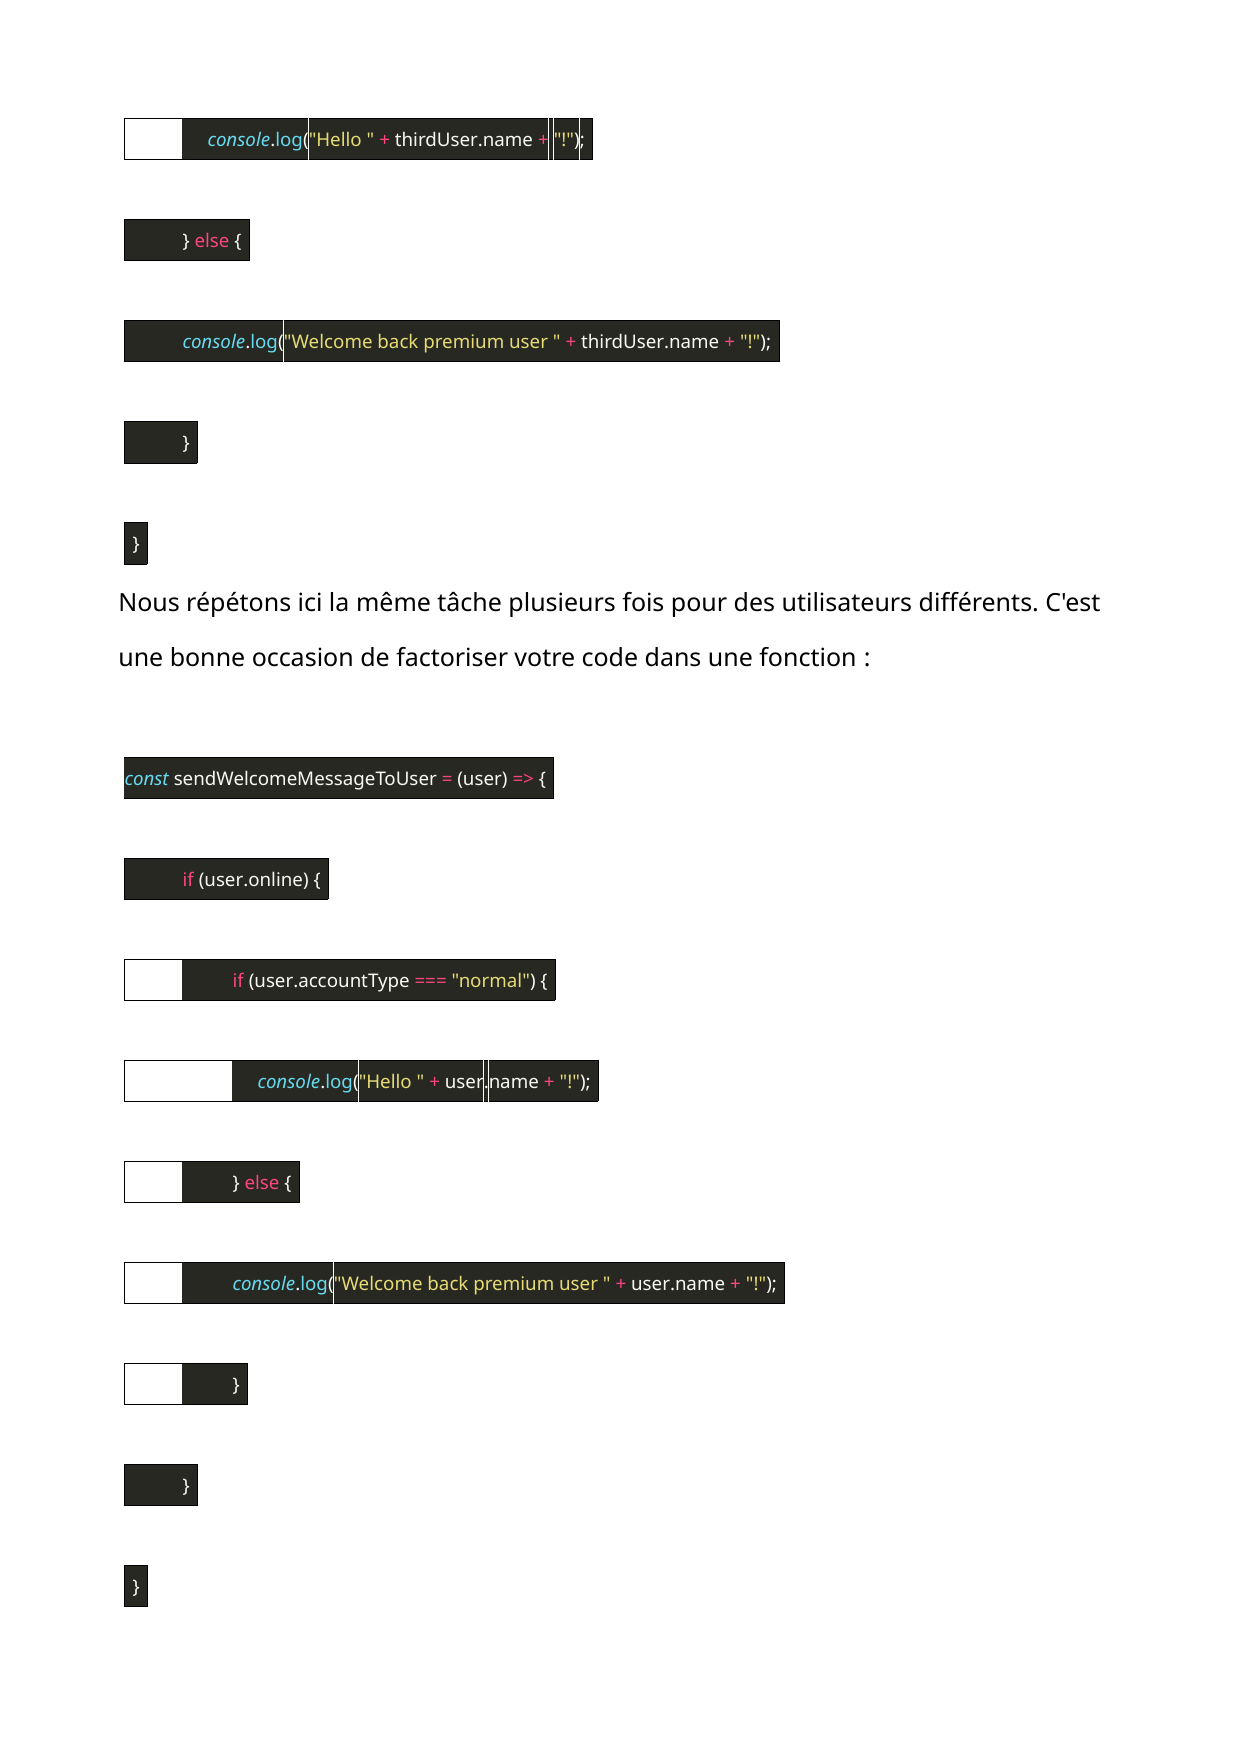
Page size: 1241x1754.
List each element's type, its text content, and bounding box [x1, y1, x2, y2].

text } [125, 1566, 147, 1606]
text Nous répétons ici la même tâche plusieurs fois pour des utilisateurs différents. C'est une bonne occasion de factoriser votre code dans une fonction : [118, 584, 1122, 673]
text [785, 1262, 1111, 1303]
text } else { [125, 1162, 299, 1202]
text [148, 1565, 1111, 1607]
text console.log("Welcome back premium user " + thirdUser.name + "!"); [125, 321, 779, 361]
text [198, 1464, 1111, 1506]
text } [125, 1364, 247, 1404]
text if (user.online) { [125, 859, 328, 899]
text [593, 118, 1111, 159]
text const sendWelcomeMessageToUser = (user) => { [124, 758, 553, 798]
text console.log("Hello " + user.name + "!"); [125, 1061, 598, 1101]
text [248, 1363, 1111, 1404]
text [198, 421, 1111, 463]
text [554, 757, 1111, 798]
text } [125, 1465, 197, 1505]
text } [125, 422, 197, 463]
text console.log("Hello " + thirdUser.name + "!"); [125, 119, 592, 159]
text if (user.accountType === "normal") { [125, 960, 555, 1000]
text } [125, 523, 147, 564]
text console.log("Welcome back premium user " + user.name + "!"); [125, 1263, 784, 1303]
text [300, 1161, 1111, 1202]
text [556, 959, 1111, 1000]
text [599, 1060, 1111, 1101]
text } else { [125, 220, 249, 260]
text [148, 522, 1111, 564]
text [329, 858, 1111, 899]
text [250, 219, 1111, 261]
text [780, 320, 1111, 362]
